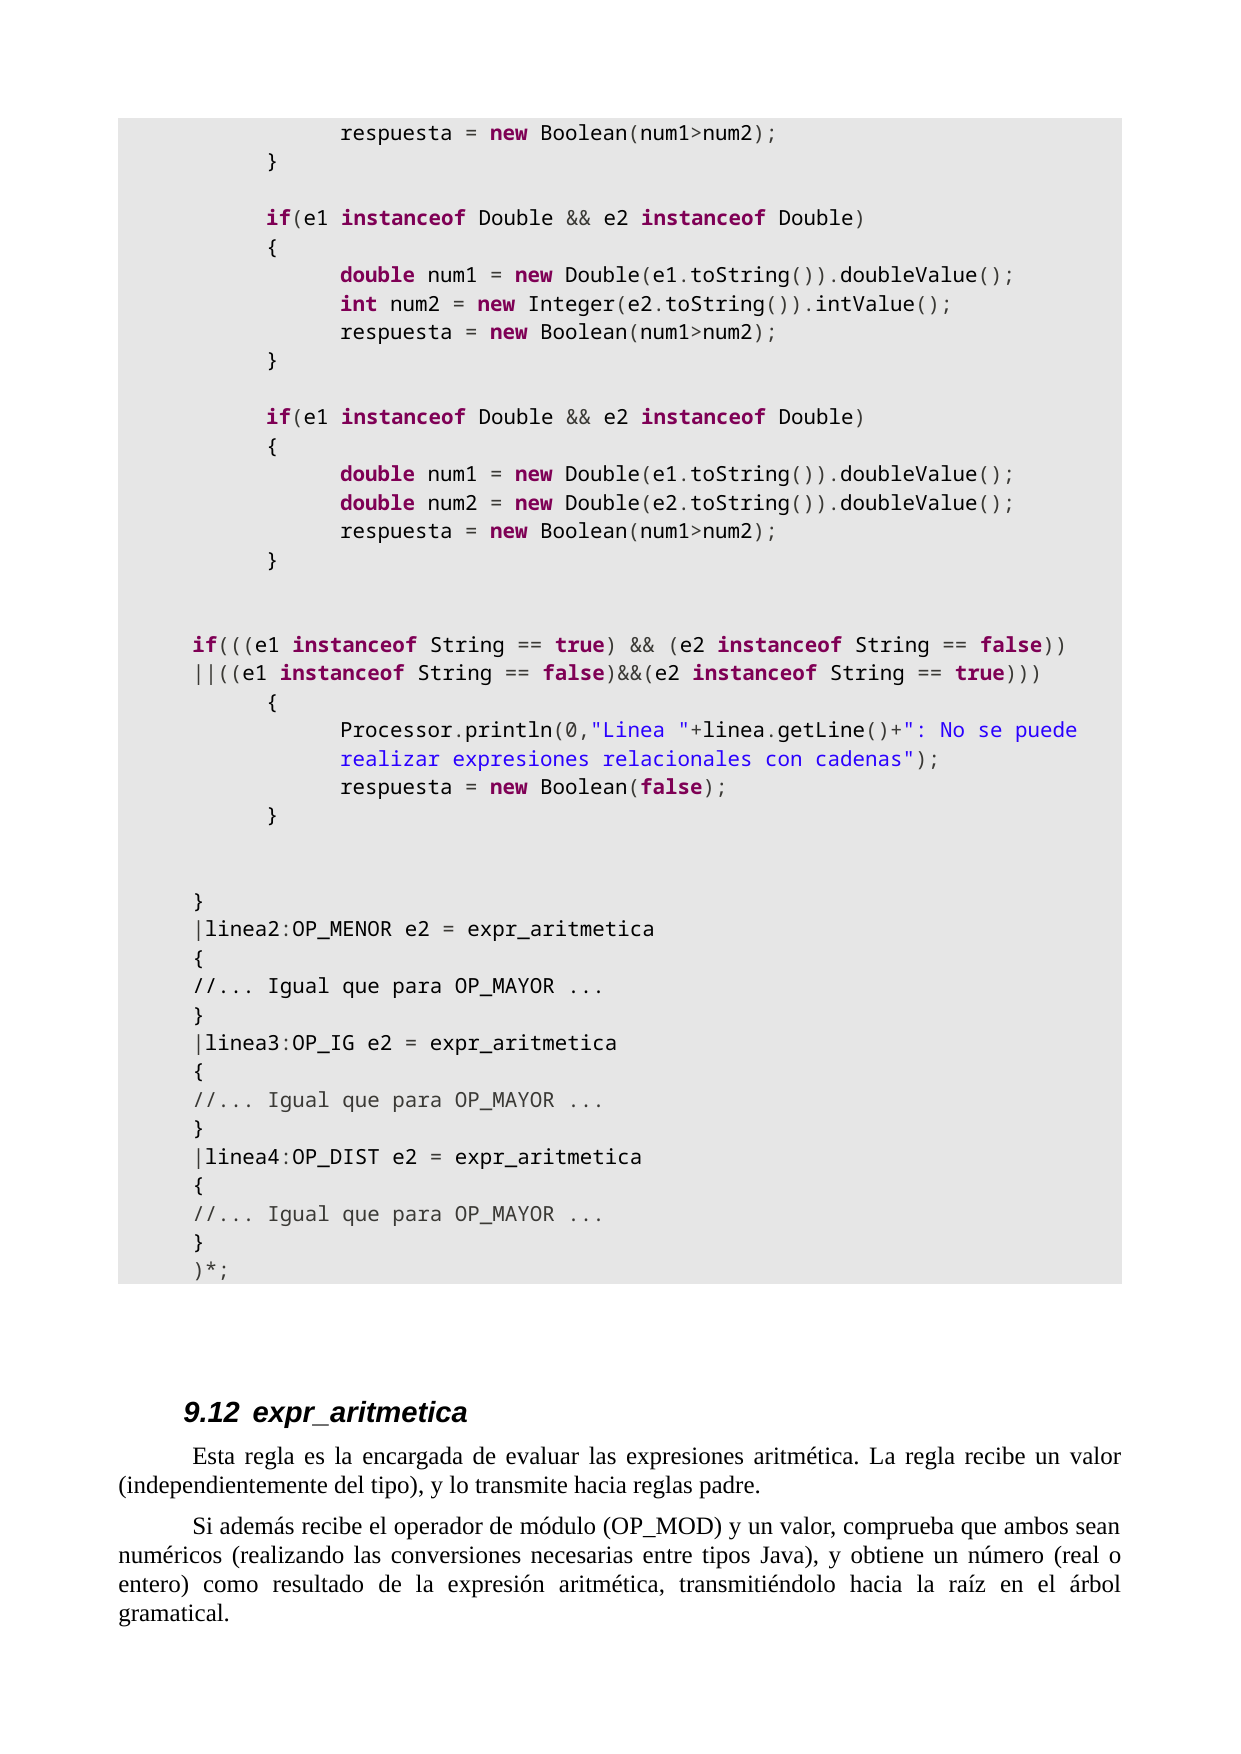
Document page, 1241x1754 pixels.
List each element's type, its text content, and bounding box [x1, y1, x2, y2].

text //... Igual que para OP_MAYOR ... [118, 1085, 1122, 1113]
text } [118, 1000, 1122, 1028]
text { [118, 232, 1122, 260]
text double num1 = new Double(e1.toString()).doubleValue(); [118, 459, 1122, 488]
text { [118, 1057, 1122, 1085]
text |linea2:OP_MENOR e2 = expr_aritmetica [118, 914, 1122, 943]
text |linea3:OP_IG e2 = expr_aritmetica [118, 1028, 1122, 1057]
text realizar expresiones relacionales con cadenas"); [118, 744, 1122, 772]
text //... Igual que para OP_MAYOR ... [118, 1199, 1122, 1227]
text |linea4:OP_DIST e2 = expr_aritmetica [118, 1142, 1122, 1170]
text } [118, 147, 1122, 175]
subtitle expr_aritmetica [178, 1395, 1122, 1429]
text respuesta = new Boolean(num1>num2); [118, 516, 1122, 545]
text if(e1 instanceof Double && e2 instanceof Double) [118, 203, 1122, 232]
text respuesta = new Boolean(num1>num2); [118, 118, 1122, 147]
text //... Igual que para OP_MAYOR ... [118, 971, 1122, 1000]
text } [118, 545, 1122, 573]
text respuesta = new Boolean(false); [118, 772, 1122, 801]
text if(e1 instanceof Double && e2 instanceof Double) [118, 402, 1122, 431]
text int num2 = new Integer(e2.toString()).intValue(); [118, 289, 1122, 317]
text if(((e1 instanceof String == true) && (e2 instanceof String == false)) [118, 630, 1122, 658]
text respuesta = new Boolean(num1>num2); [118, 317, 1122, 346]
text Esta regla es la encargada de evaluar las expresiones aritmética. La regla recibe un valor (independientemente del tipo), y lo transmite hacia reglas padre. [118, 1441, 1122, 1499]
text Processor.println(0,"Linea "+linea.getLine()+": No se puede [118, 715, 1122, 744]
text } [118, 801, 1122, 829]
text )*; [118, 1256, 1122, 1284]
text } [118, 1113, 1122, 1142]
text double num1 = new Double(e1.toString()).doubleValue(); [118, 260, 1122, 289]
text } [118, 346, 1122, 374]
text } [118, 1227, 1122, 1256]
text { [118, 1170, 1122, 1199]
text ||((e1 instanceof String == false)&&(e2 instanceof String == true))) [118, 658, 1122, 687]
text Si además recibe el operador de módulo (OP_MOD) y un valor, comprueba que ambos sean numéricos (realizando las conversiones necesarias entre tipos Java), y obtiene un número (real o entero) como resultado de la expresión aritmética, transmitiéndolo hacia la raíz en el árbol gramatical. [118, 1511, 1122, 1626]
text { [118, 687, 1122, 715]
text } [118, 886, 1122, 914]
text double num2 = new Double(e2.toString()).doubleValue(); [118, 488, 1122, 516]
text { [118, 431, 1122, 459]
text { [118, 943, 1122, 971]
